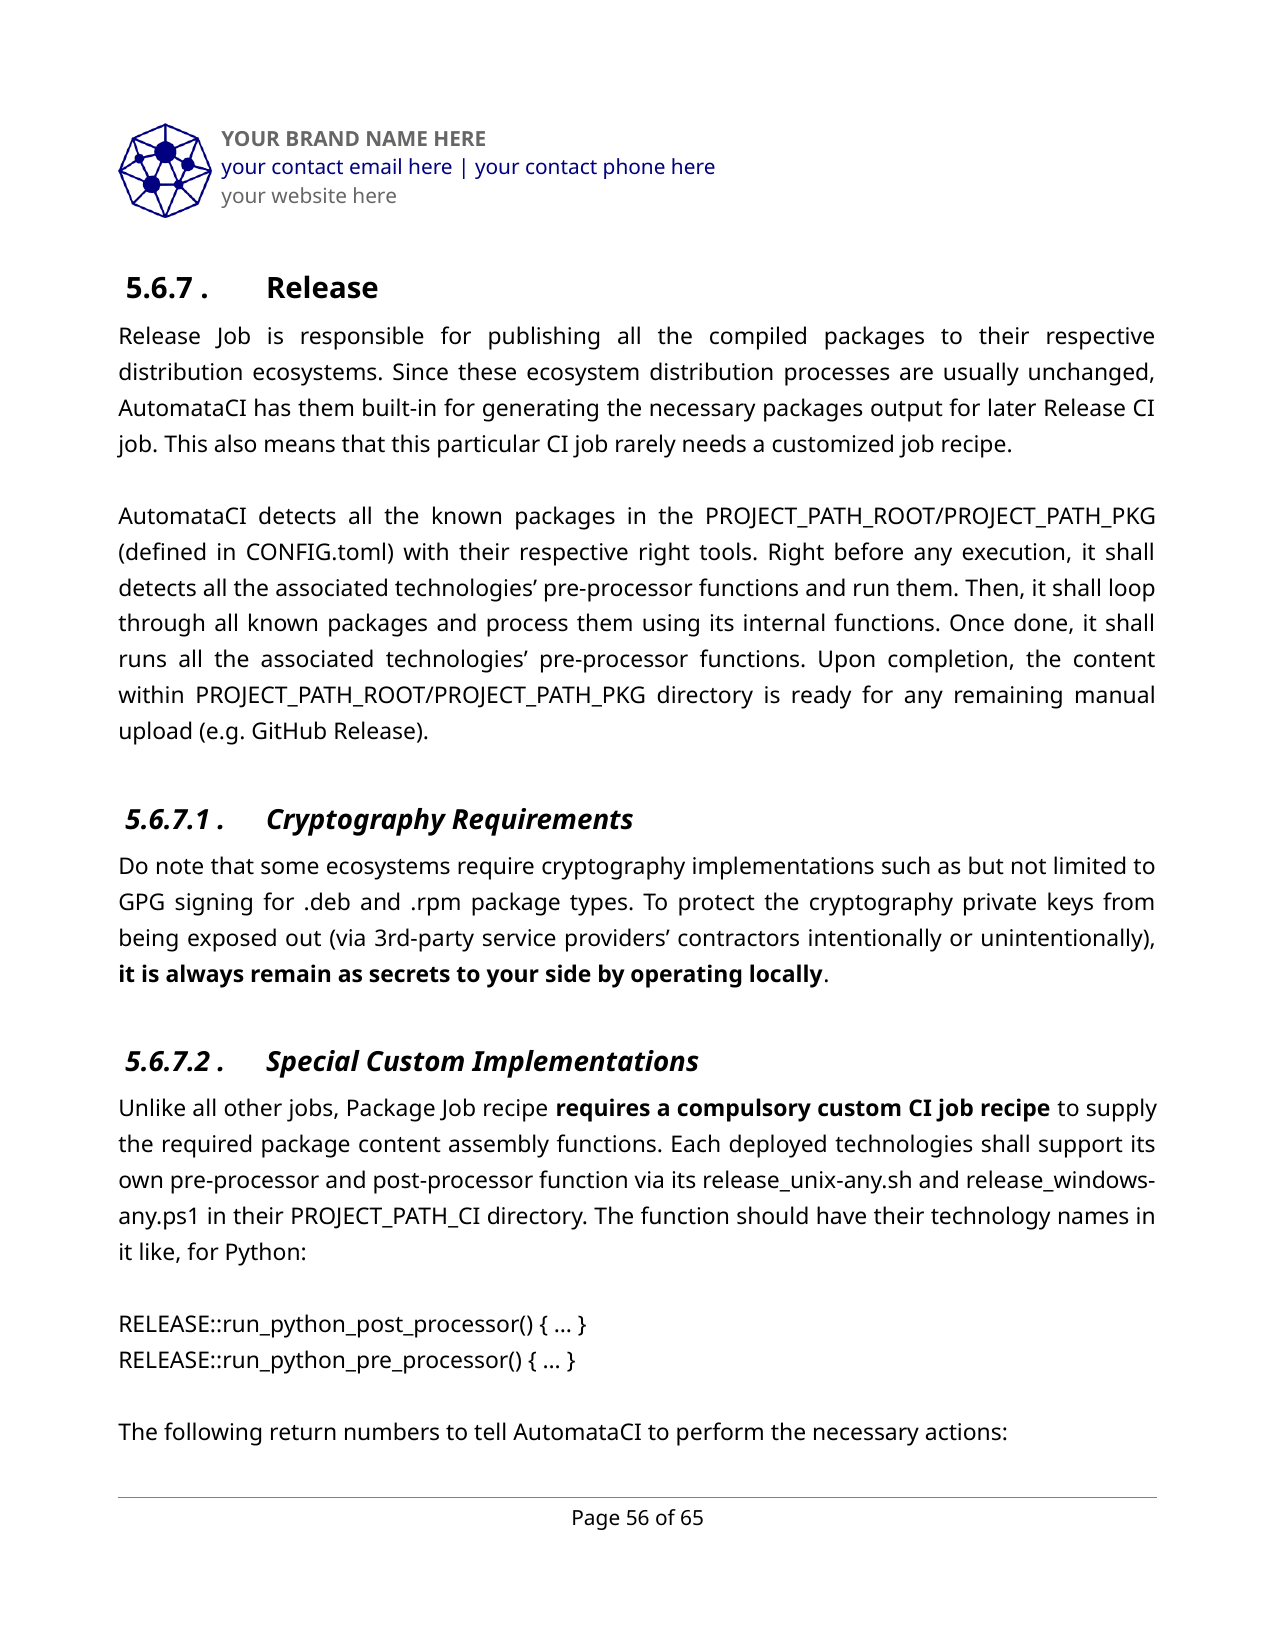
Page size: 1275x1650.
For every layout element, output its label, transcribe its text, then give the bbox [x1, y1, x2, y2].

text RELEASE::run_python_pre_processor() { … } [118, 1344, 1157, 1375]
text AutomataCI detects all the known packages in the PROJECT_PATH_ROOT/PROJECT_PATH_PKG (defined in CONFIG.toml) with their respective right tools. Right before any execution, it shall detects all the associated technologies’ pre-processor functions and run them. Then, it shall loop through all known packages and process them using its internal functions. Once done, it shall runs all the associated technologies’ pre-processor functions. Upon completion, the content within PROJECT_PATH_ROOT/PROJECT_PATH_PKG directory is ready for any remaining manual upload (e.g. GitHub Release). [118, 499, 1157, 746]
subtitle Cryptography Requirements [118, 799, 1157, 837]
subtitle Release [118, 267, 1157, 307]
text Do note that some ecosystems require cryptography implementations such as but not limited to GPG signing for .deb and .rpm package types. To protect the cryptography private keys from being exposed out (via 3rd-party service providers’ contractors intentionally or unintentionally), it is always remain as secrets to your side by operating locally. [118, 850, 1157, 989]
text Release Job is responsible for publishing all the compiled packages to their respective distribution ecosystems. Since these ecosystem distribution processes are usually unchanged, AutomataCI has them built-in for generating the necessary packages output for later Release CI job. This also means that this particular CI job rarely needs a customized job recipe. [118, 320, 1157, 459]
subtitle Special Custom Implementations [118, 1042, 1157, 1080]
text Unlike all other jobs, Package Job recipe requires a compulsory custom CI job recipe to supply the required package content assembly functions. Each deployed technologies shall support its own pre-processor and post-processor function via its release_unix-any.sh and release_windows-any.ps1 in their PROJECT_PATH_CI directory. The function should have their technology names in it like, for Python: [118, 1092, 1157, 1267]
text The following return numbers to tell AutomataCI to perform the necessary actions: [118, 1416, 1157, 1447]
text RELEASE::run_python_post_processor() { … } [118, 1308, 1157, 1339]
picture [118, 123, 212, 218]
